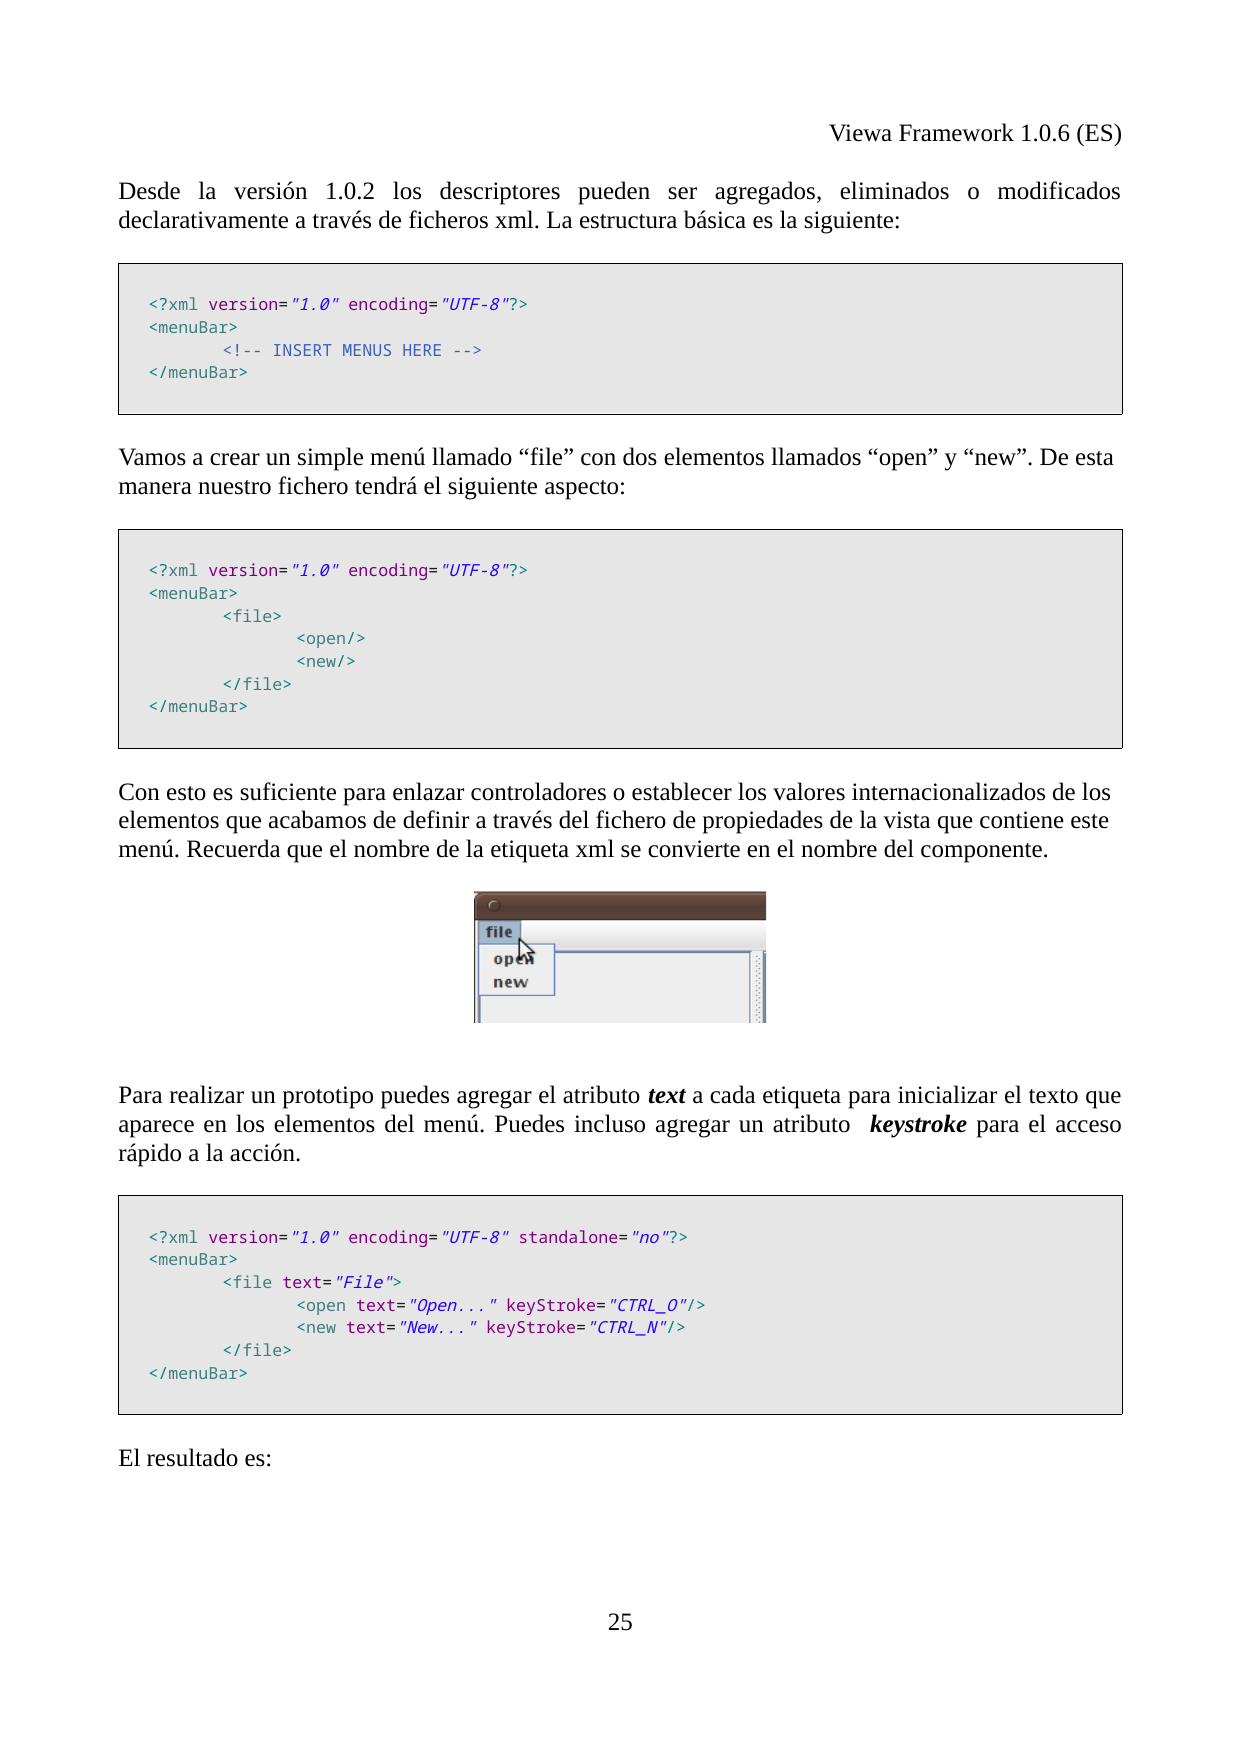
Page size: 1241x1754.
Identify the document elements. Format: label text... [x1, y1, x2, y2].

text Vamos a crear un simple menú llamado “file” con dos elementos llamados “open” y “new”. De esta manera nuestro fichero tendrá el siguiente aspecto: [118, 442, 1122, 500]
text El resultado es: [118, 1443, 1122, 1472]
table_header <?xml version="1.0" encoding="UTF-8"?> <menuBar> <file> <open/> <new/> </file> </menuBar> [119, 530, 1122, 748]
text Para realizar un prototipo puedes agregar el atributo text a cada etiqueta para inicializar el texto que aparece en los elementos del menú. Puedes incluso agregar un atributo keystroke para el acceso rápido a la acción. [118, 1080, 1122, 1166]
text Desde la versión 1.0.2 los descriptores pueden ser agregados, eliminados o modificados declarativamente a través de ficheros xml. La estructura básica es la siguiente: [118, 176, 1122, 234]
table_header <?xml version="1.0" encoding="UTF-8" standalone="no"?> <menuBar> <file text="File"> <open text="Open..." keyStroke="CTRL_O"/> <new text="New..." keyStroke="CTRL_N"/> </file> </menuBar> [119, 1196, 1122, 1414]
picture [474, 891, 767, 1023]
table_header <?xml version="1.0" encoding="UTF-8"?> <menuBar> <!-- INSERT MENUS HERE --> </menuBar> [119, 264, 1122, 413]
text Con esto es suficiente para enlazar controladores o establecer los valores internacionalizados de los elementos que acabamos de definir a través del fichero de propiedades de la vista que contiene este menú. Recuerda que el nombre de la etiqueta xml se convierte en el nombre del componente. [118, 777, 1122, 863]
